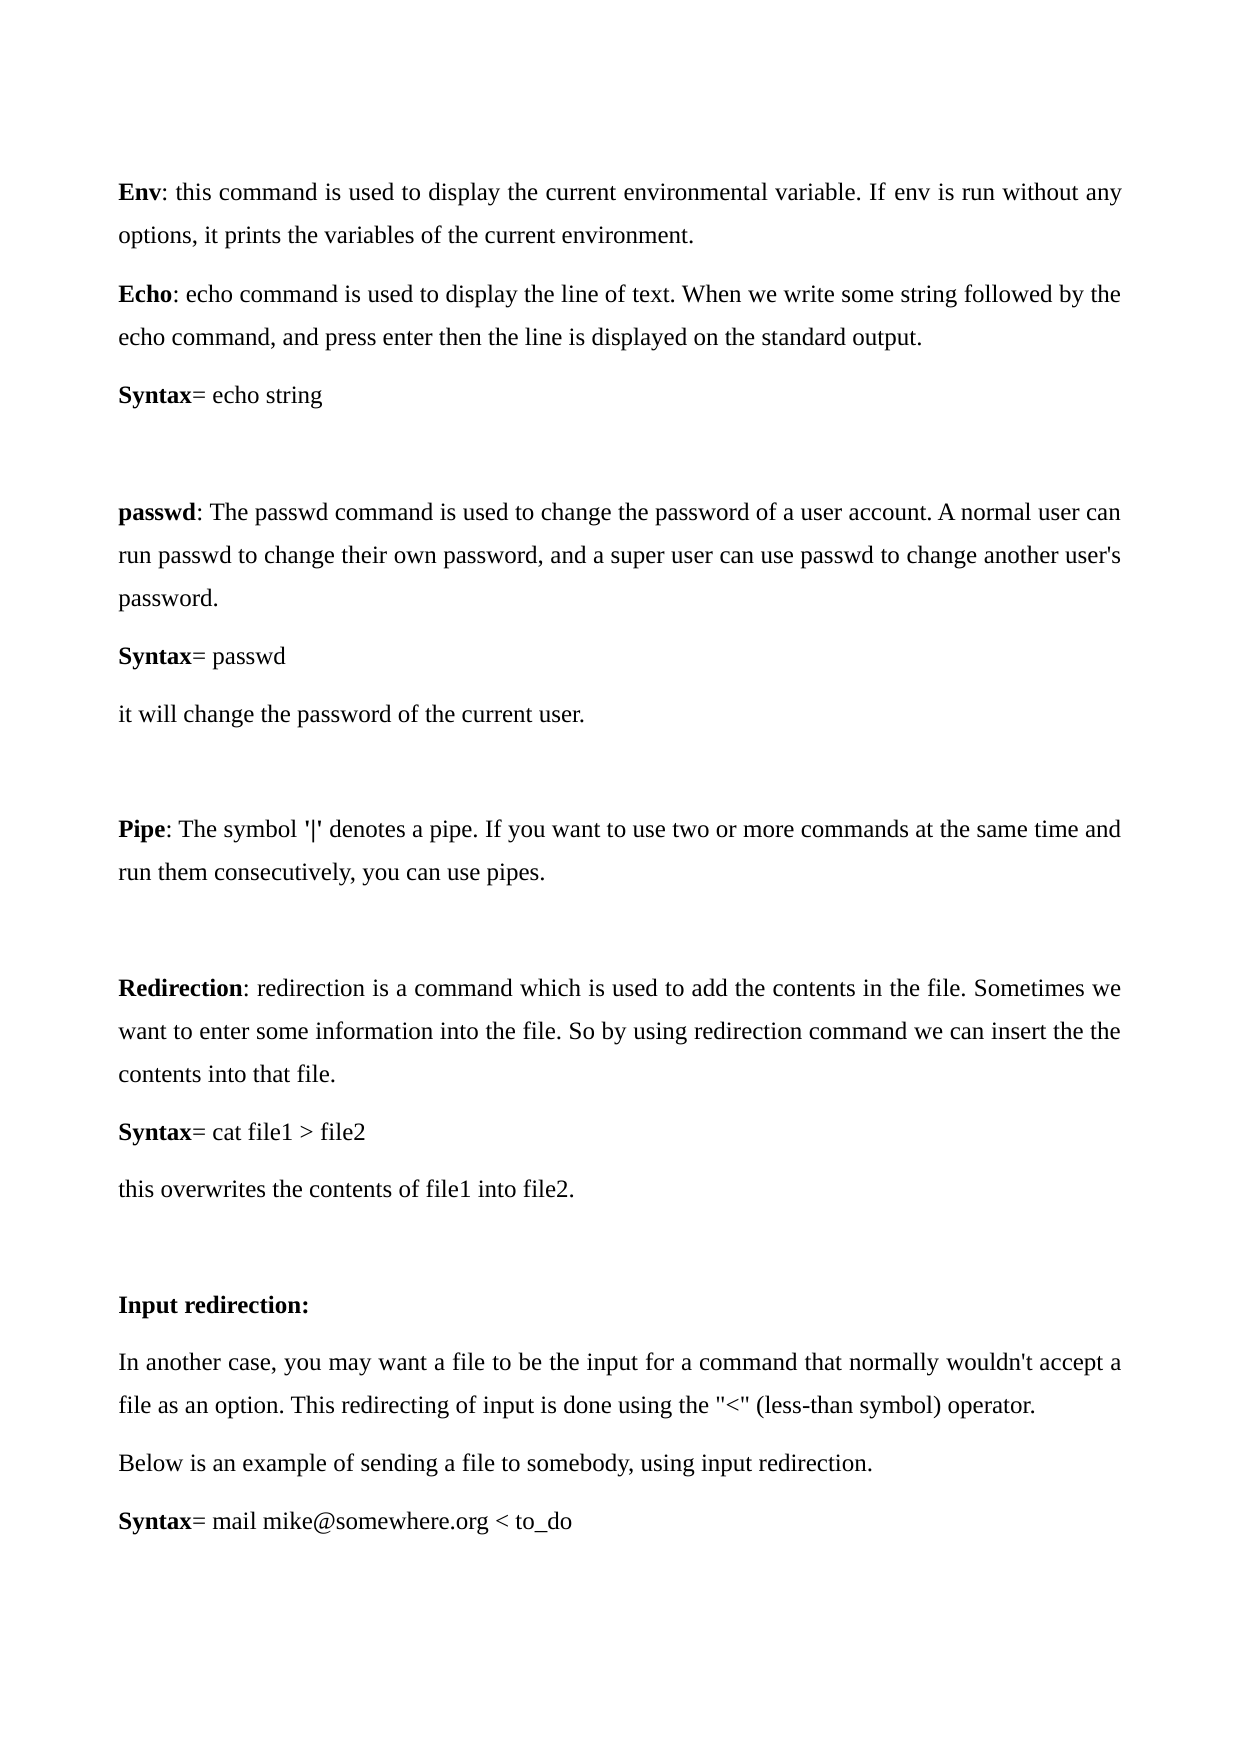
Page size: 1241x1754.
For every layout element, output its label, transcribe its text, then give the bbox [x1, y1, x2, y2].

text Echo: echo command is used to display the line of text. When we write some string followed by the echo command, and press enter then the line is displayed on the standard output. [118, 279, 1122, 351]
text this overwrites the contents of file1 into file2. [118, 1174, 1122, 1203]
text Redirection: redirection is a command which is used to add the contents in the file. Sometimes we want to enter some information into the file. So by using redirection command we can insert the the contents into that file. [118, 973, 1122, 1088]
text Syntax= passwd [118, 641, 1122, 670]
text passwd: The passwd command is used to change the password of a user account. A normal user can run passwd to change their own password, and a super user can use passwd to change another user's password. [118, 497, 1122, 612]
text Syntax= echo string [118, 381, 1122, 409]
text In another case, you may want a file to be the input for a command that normally wouldn't accept a file as an option. This redirecting of input is done using the "<" (less-than symbol) operator. [118, 1347, 1122, 1419]
text Syntax= cat file1 > file2 [118, 1117, 1122, 1145]
text Pipe: The symbol '|' denotes a pipe. If you want to use two or more commands at the same time and run them consecutively, you can use pipes. [118, 814, 1122, 886]
text it will change the password of the current user. [118, 699, 1122, 727]
text Env: this command is used to display the current environmental variable. If env is run without any options, it prints the variables of the current environment. [118, 177, 1122, 249]
text Syntax= mail mike@somewhere.org < to_do [118, 1506, 1122, 1535]
text Below is an example of sending a file to somebody, using input redirection. [118, 1448, 1122, 1477]
text Input redirection: [118, 1290, 1122, 1318]
